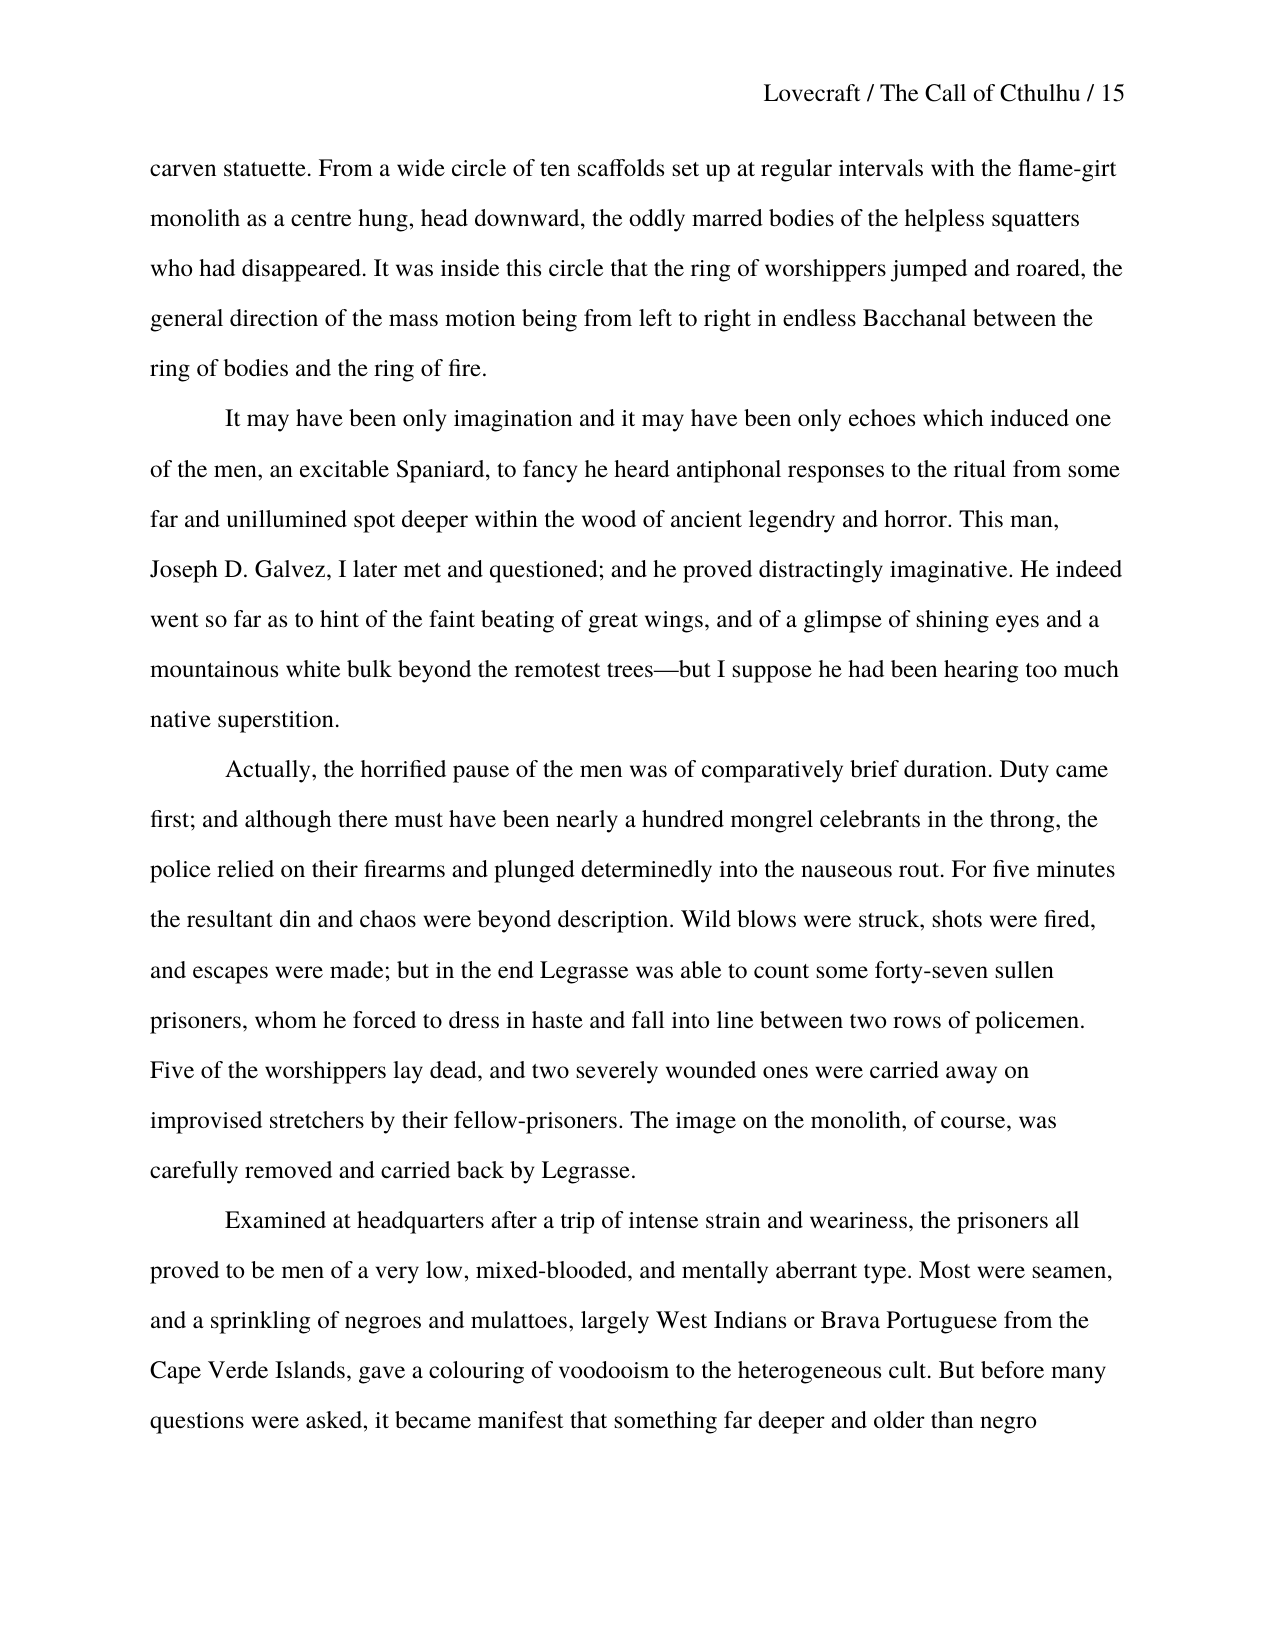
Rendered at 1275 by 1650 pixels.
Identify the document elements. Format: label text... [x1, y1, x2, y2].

text Examined at headquarters after a trip of intense strain and weariness, the prisoners all proved to be men of a very low, mixed-blooded, and mentally aberrant type. Most were seamen, and a sprinkling of negroes and mulattoes, largely West Indians or Brava Portuguese from the Cape Verde Islands, gave a colouring of voodooism to the heterogeneous cult. But before many questions were asked, it became manifest that something far deeper and older than negro [150, 1202, 1125, 1436]
text carven statuette. From a wide circle of ten scaffolds set up at regular intervals with the flame-girt monolith as a centre hung, head downward, the oddly marred bodies of the helpless squatters who had disappeared. It was inside this circle that the ring of worshippers jumped and roared, the general direction of the mass motion being from left to right in endless Bacchanal between the ring of bodies and the ring of fire. [150, 150, 1125, 384]
text It may have been only imagination and it may have been only echoes which induced one of the men, an excitable Spaniard, to fancy he heard antiphonal responses to the ritual from some far and unillumined spot deeper within the wood of ancient legendry and horror. This man, Joseph D. Galvez, I later met and questioned; and he proved distractingly imaginative. He indeed went so far as to hint of the faint beating of great wings, and of a glimpse of shining eyes and a mountainous white bulk beyond the remotest trees—but I suppose he had been hearing too much native superstition. [150, 401, 1125, 734]
text Actually, the horrified pause of the men was of comparatively brief duration. Duty came first; and although there must have been nearly a hundred mongrel celebrants in the throng, the police relied on their firearms and plunged determinedly into the nauseous rout. For five minutes the resultant din and chaos were beyond description. Wild blows were struck, shots were fired, and escapes were made; but in the end Legrasse was able to count some forty-seven sullen prisoners, whom he forced to dress in haste and fall into line between two rows of policemen. Five of the worshippers lay dead, and two severely wounded ones were carried away on improvised stretchers by their fellow-prisoners. The image on the monolith, of course, was carefully removed and carried back by Legrasse. [150, 751, 1125, 1186]
